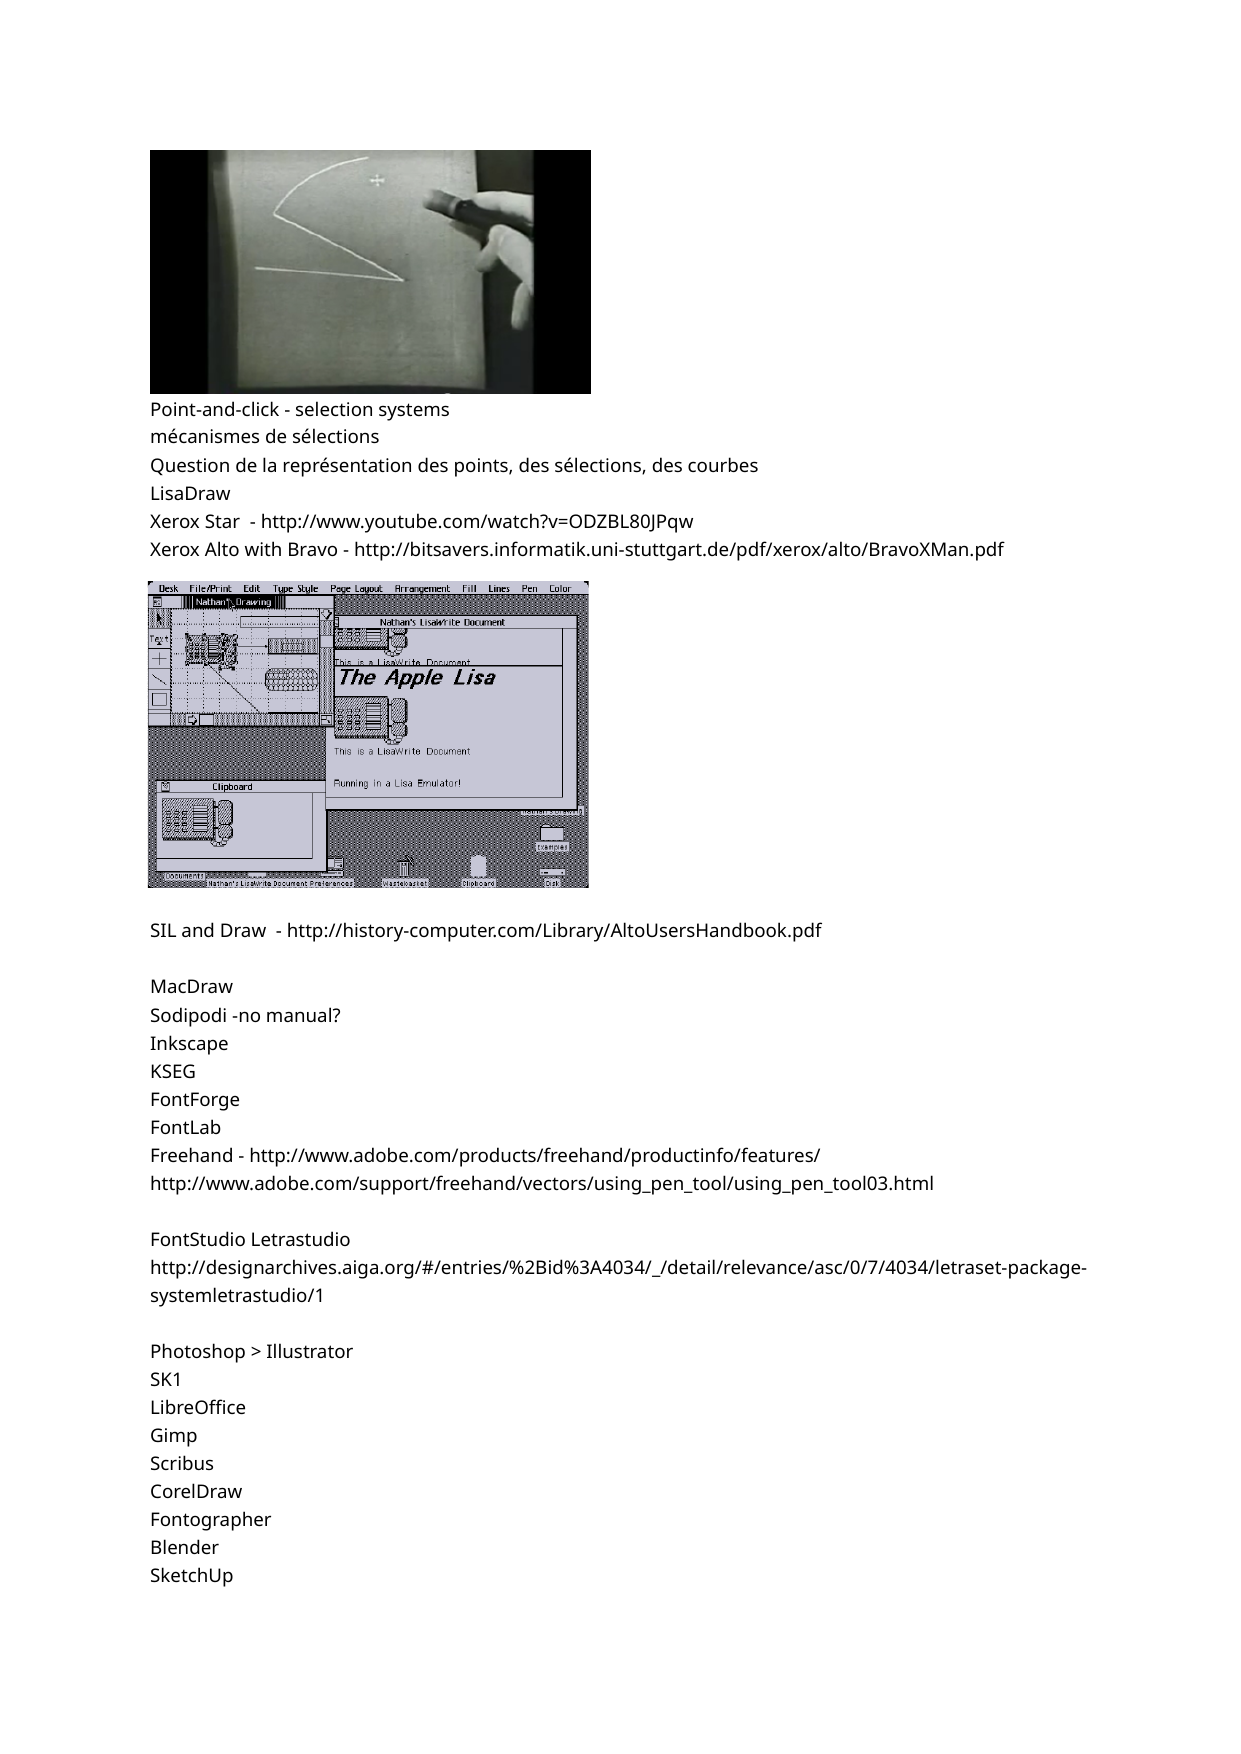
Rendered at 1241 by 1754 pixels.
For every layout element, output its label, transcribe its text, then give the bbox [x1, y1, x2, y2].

text FontStudio Letrastudio [150, 1226, 1091, 1252]
text SketchUp [150, 1562, 1091, 1588]
text http://designarchives.aiga.org/#/entries/%2Bid%3A4034/_/detail/relevance/asc/0/7/4034/letraset-package-systemletrastudio/1 [150, 1254, 1091, 1308]
text Gimp [150, 1422, 1091, 1448]
text mécanismes de sélections [150, 424, 1091, 449]
text Xerox Alto with Bravo - http://bitsavers.informatik.uni-stuttgart.de/pdf/xerox/alto/BravoXMan.pdf [150, 536, 1091, 561]
text Point-and-click - selection systems [150, 150, 1091, 421]
text Scribus [150, 1450, 1091, 1476]
text MacDraw [150, 974, 1091, 999]
text Question de la représentation des points, des sélections, des courbes [150, 452, 1091, 477]
text LisaDraw [150, 480, 1091, 505]
picture [150, 150, 591, 394]
text LibreOffice [150, 1394, 1091, 1420]
text Inkscape [150, 1030, 1091, 1055]
text Blender [150, 1534, 1091, 1560]
text SK1 [150, 1366, 1091, 1392]
text Fontographer [150, 1506, 1091, 1532]
text Freehand - http://www.adobe.com/products/freehand/productinfo/features/ [150, 1142, 1091, 1167]
text Xerox Star - http://www.youtube.com/watch?v=ODZBL80JPqw [150, 508, 1091, 533]
text KSEG [150, 1058, 1091, 1083]
text http://www.adobe.com/support/freehand/vectors/using_pen_tool/using_pen_tool03.html [150, 1170, 1091, 1196]
text FontLab [150, 1114, 1091, 1139]
text FontForge [150, 1086, 1091, 1111]
picture [147, 581, 589, 888]
text Photoshop > Illustrator [150, 1338, 1091, 1364]
text Sodipodi -no manual? [150, 1002, 1091, 1027]
text SIL and Draw - http://history-computer.com/Library/AltoUsersHandbook.pdf [150, 918, 1091, 943]
text CorelDraw [150, 1478, 1091, 1504]
